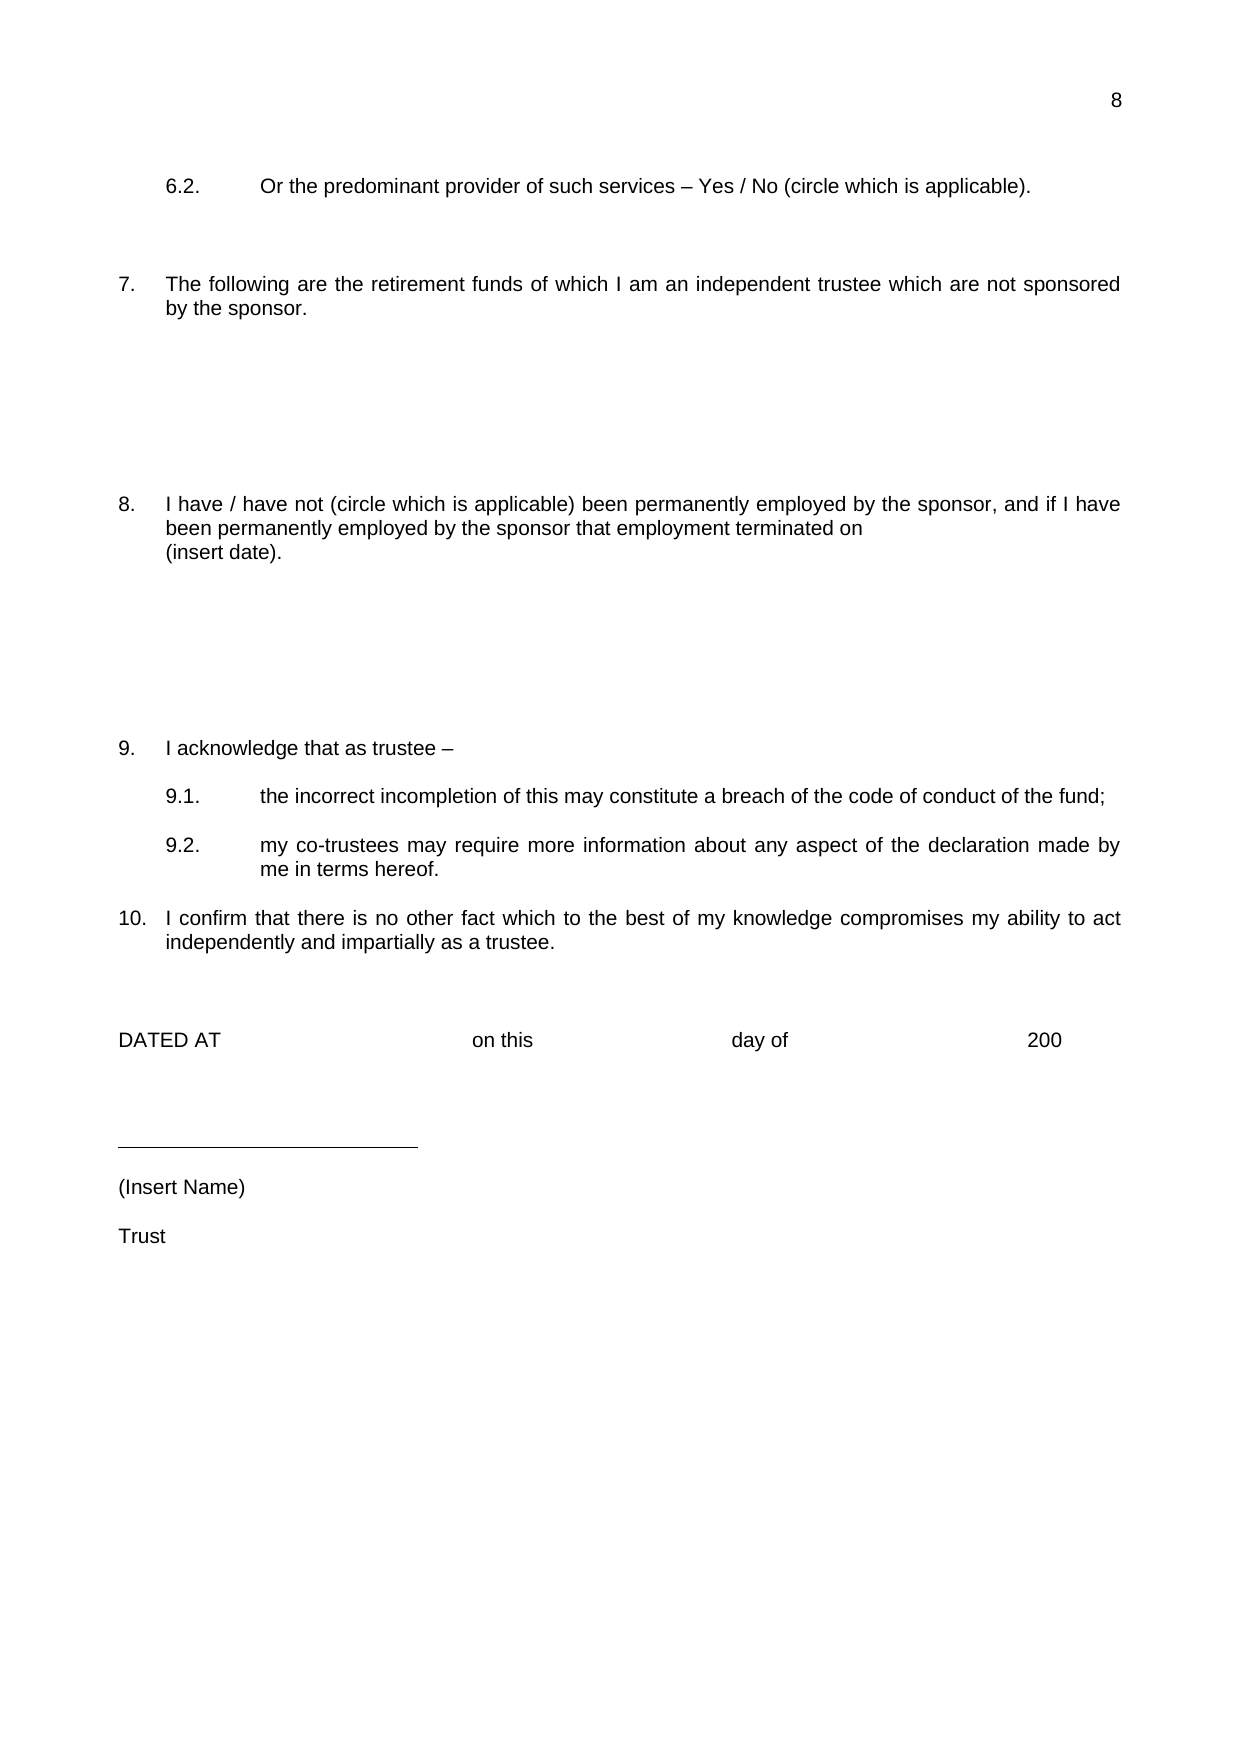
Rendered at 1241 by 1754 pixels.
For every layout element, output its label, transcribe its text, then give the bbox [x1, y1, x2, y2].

list The following are the retirement funds of which I am an independent trustee which are not sponsored by the sponsor. [118, 272, 1122, 320]
list I have / have not (circle which is applicable) been permanently employed by the sponsor, and if I have been permanently employed by the sponsor that employment terminated on (insert date). [118, 492, 1122, 563]
text Trust [118, 1224, 1122, 1248]
list I confirm that there is no other fact which to the best of my knowledge compromises my ability to act independently and impartially as a trustee. [118, 906, 1122, 954]
text DATED AT on this day of 200 [118, 1028, 1122, 1052]
list my co-trustees may require more information about any aspect of the declaration made by me in terms hereof. [165, 833, 1122, 881]
list Or the predominant provider of such services – Yes / No (circle which is applicable). [165, 174, 1122, 198]
list the incorrect incompletion of this may constitute a breach of the code of conduct of the fund; [165, 784, 1122, 808]
list I acknowledge that as trustee – [118, 735, 1122, 759]
text (Insert Name) [118, 1175, 1122, 1199]
